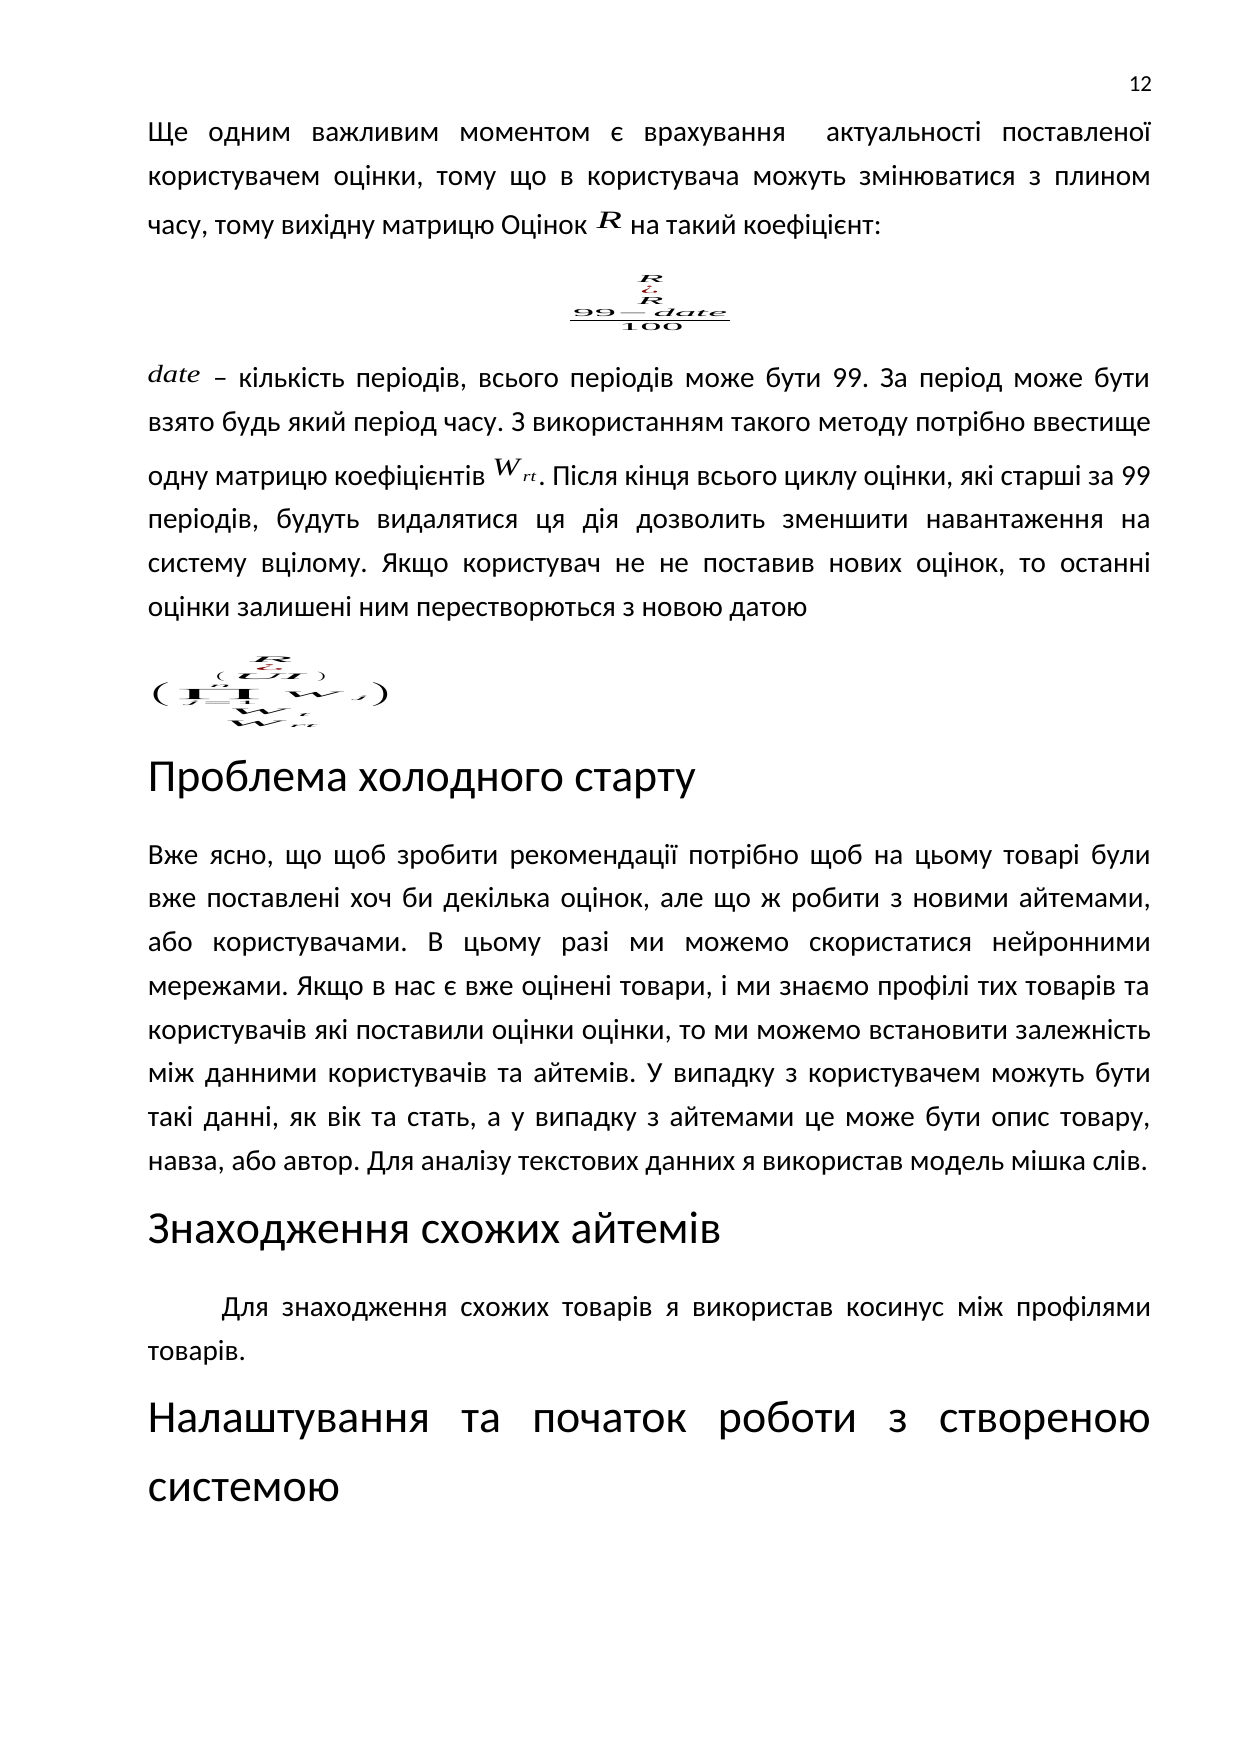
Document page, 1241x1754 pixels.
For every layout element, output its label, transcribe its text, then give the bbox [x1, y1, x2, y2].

text Вже ясно, що щоб зробити рекомендації потрібно щоб на цьому товарі були вже поставлені хоч би декілька оцінок, але що ж робити з новими айтемами, або користувачами. В цьому разі ми можемо скористатися нейронними мережами. Якщо в нас є вже оцінені товари, і ми знаємо профілі тих товарів та користувачів які поставили оцінки оцінки, то ми можемо встановити залежність між данними користувачів та айтемів. У випадку з користувачем можуть бути такі данні, як вік та стать, а у випадку з айтемами це може бути опис товару, навза, або автор. Для аналізу текстових данних я використав модель мішка слів. [148, 842, 1152, 1178]
text Знаходження схожих айтемів [148, 1209, 1152, 1255]
text Налаштування та початок роботи з створеною системою [148, 1398, 1152, 1513]
text Для знаходження схожих товарів я використав косинус між профілями товарів. [148, 1294, 1152, 1367]
text – кількість періодів, всього періодів може бути 99. За період може бути взято будь який період часу. З використанням такого методу потрібно ввестище одну матрицю коефіцієнтів . Після кінця всього циклу оцінки, які старші за 99 періодів, будуть видалятися ця дія дозволить зменшити навантаження на систему вцілому. Якщо користувач не не поставив нових оцінок, то останні оцінки залишені ним перестворються з новою датою [148, 360, 1152, 623]
text Ще одним важливим моментом є врахування актуальності поставленої користувачем оцінки, тому що в користувача можуть змінюватися з плином часу, тому вихідну матрицю Оцінок на такий коефіцієнт: [148, 119, 1152, 242]
text Проблема холодного старту [148, 757, 1152, 803]
